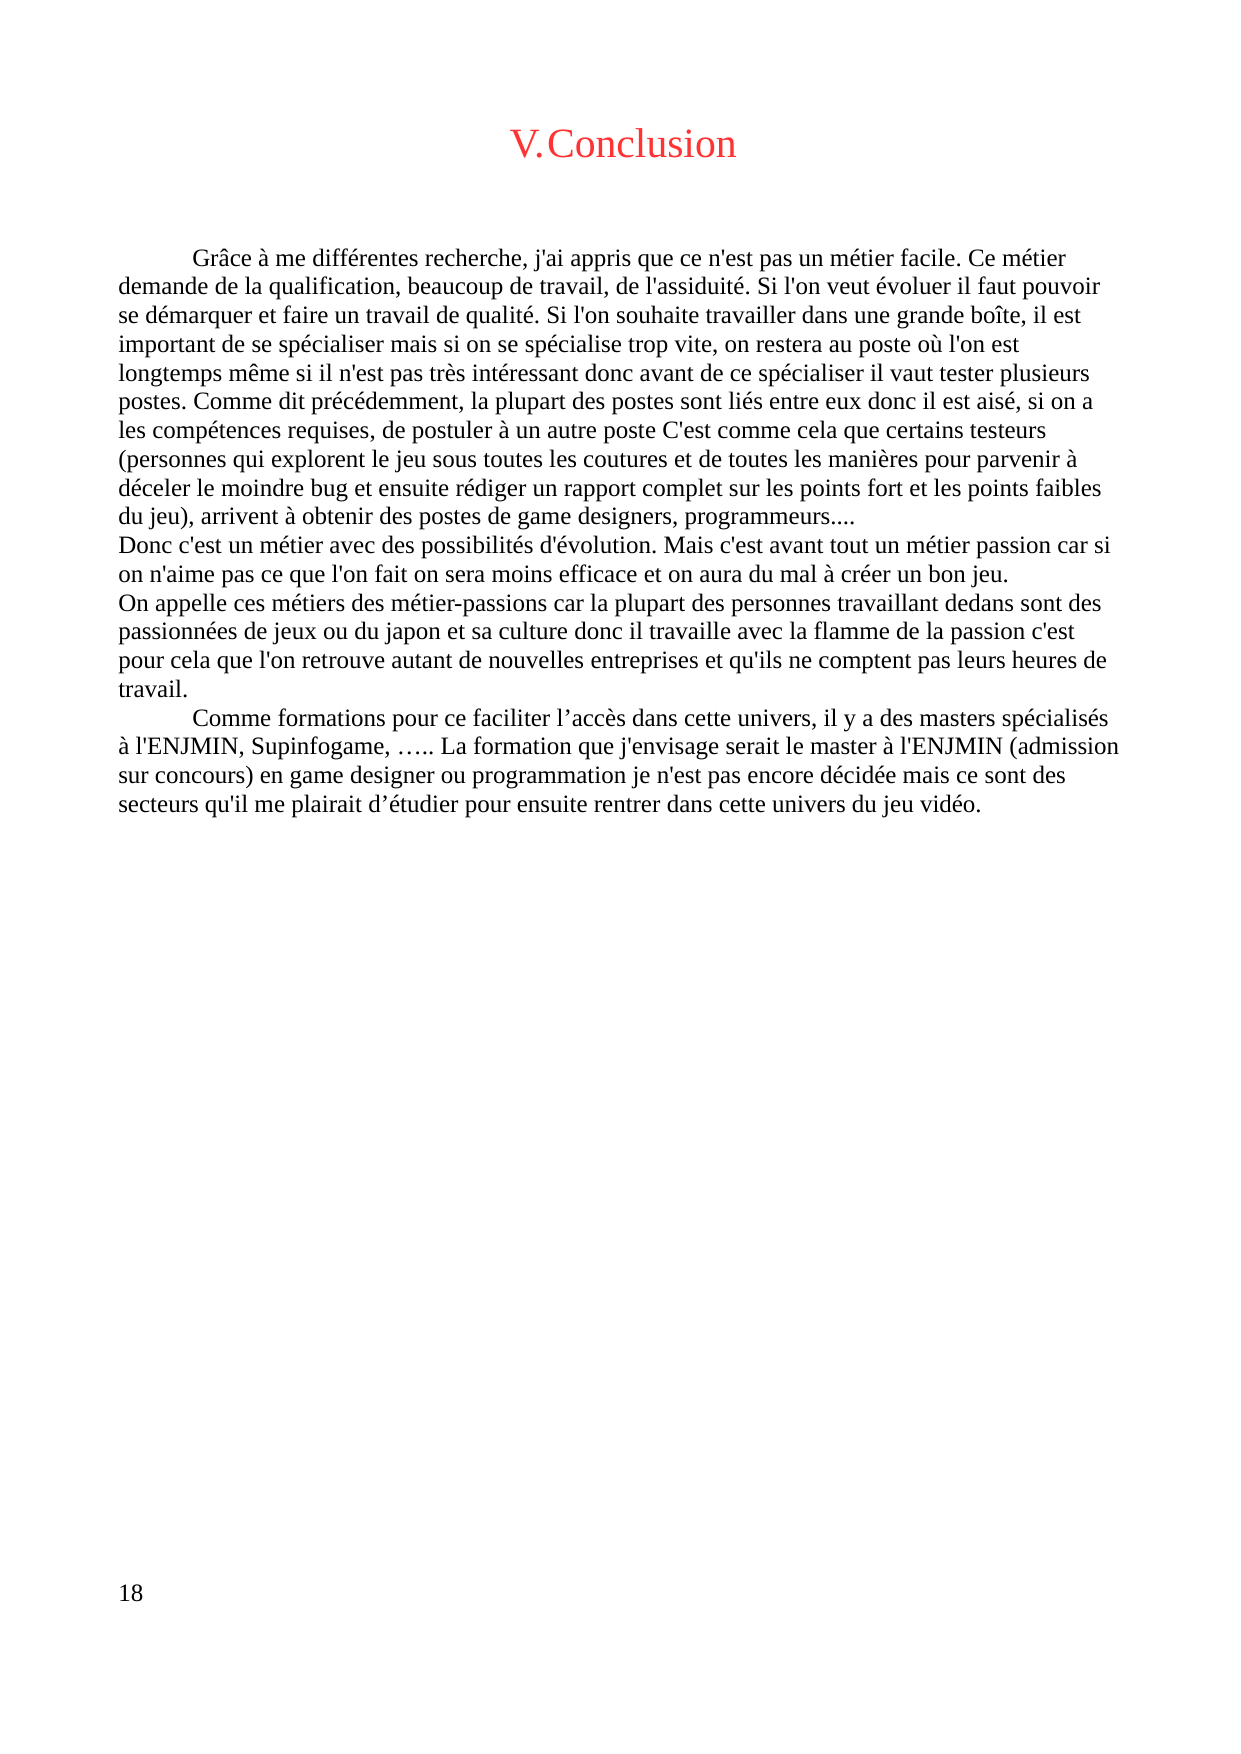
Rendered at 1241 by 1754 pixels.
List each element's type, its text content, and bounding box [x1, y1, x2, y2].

text Donc c'est un métier avec des possibilités d'évolution. Mais c'est avant tout un métier passion car si on n'aime pas ce que l'on fait on sera moins efficace et on aura du mal à créer un bon jeu. [118, 530, 1122, 588]
text Grâce à me différentes recherche, j'ai appris que ce n'est pas un métier facile. Ce métier demande de la qualification, beaucoup de travail, de l'assiduité. Si l'on veut évoluer il faut pouvoir se démarquer et faire un travail de qualité. Si l'on souhaite travailler dans une grande boîte, il est important de se spécialiser mais si on se spécialise trop vite, on restera au poste où l'on est longtemps même si il n'est pas très intéressant donc avant de ce spécialiser il vaut tester plusieurs postes. Comme dit précédemment, la plupart des postes sont liés entre eux donc il est aisé, si on a les compétences requises, de postuler à un autre poste C'est comme cela que certains testeurs (personnes qui explorent le jeu sous toutes les coutures et de toutes les manières pour parvenir à déceler le moindre bug et ensuite rédiger un rapport complet sur les points fort et les points faibles du jeu), arrivent à obtenir des postes de game designers, programmeurs.... [118, 243, 1122, 530]
list Conclusion [156, 118, 1122, 166]
text Comme formations pour ce faciliter l’accès dans cette univers, il y a des masters spécialisés à l'ENJMIN, Supinfogame, ….. La formation que j'envisage serait le master à l'ENJMIN (admission sur concours) en game designer ou programmation je n'est pas encore décidée mais ce sont des secteurs qu'il me plairait d’étudier pour ensuite rentrer dans cette univers du jeu vidéo. [118, 703, 1122, 818]
text On appelle ces métiers des métier-passions car la plupart des personnes travaillant dedans sont des passionnées de jeux ou du japon et sa culture donc il travaille avec la flamme de la passion c'est pour cela que l'on retrouve autant de nouvelles entreprises et qu'ils ne comptent pas leurs heures de travail. [118, 588, 1122, 703]
